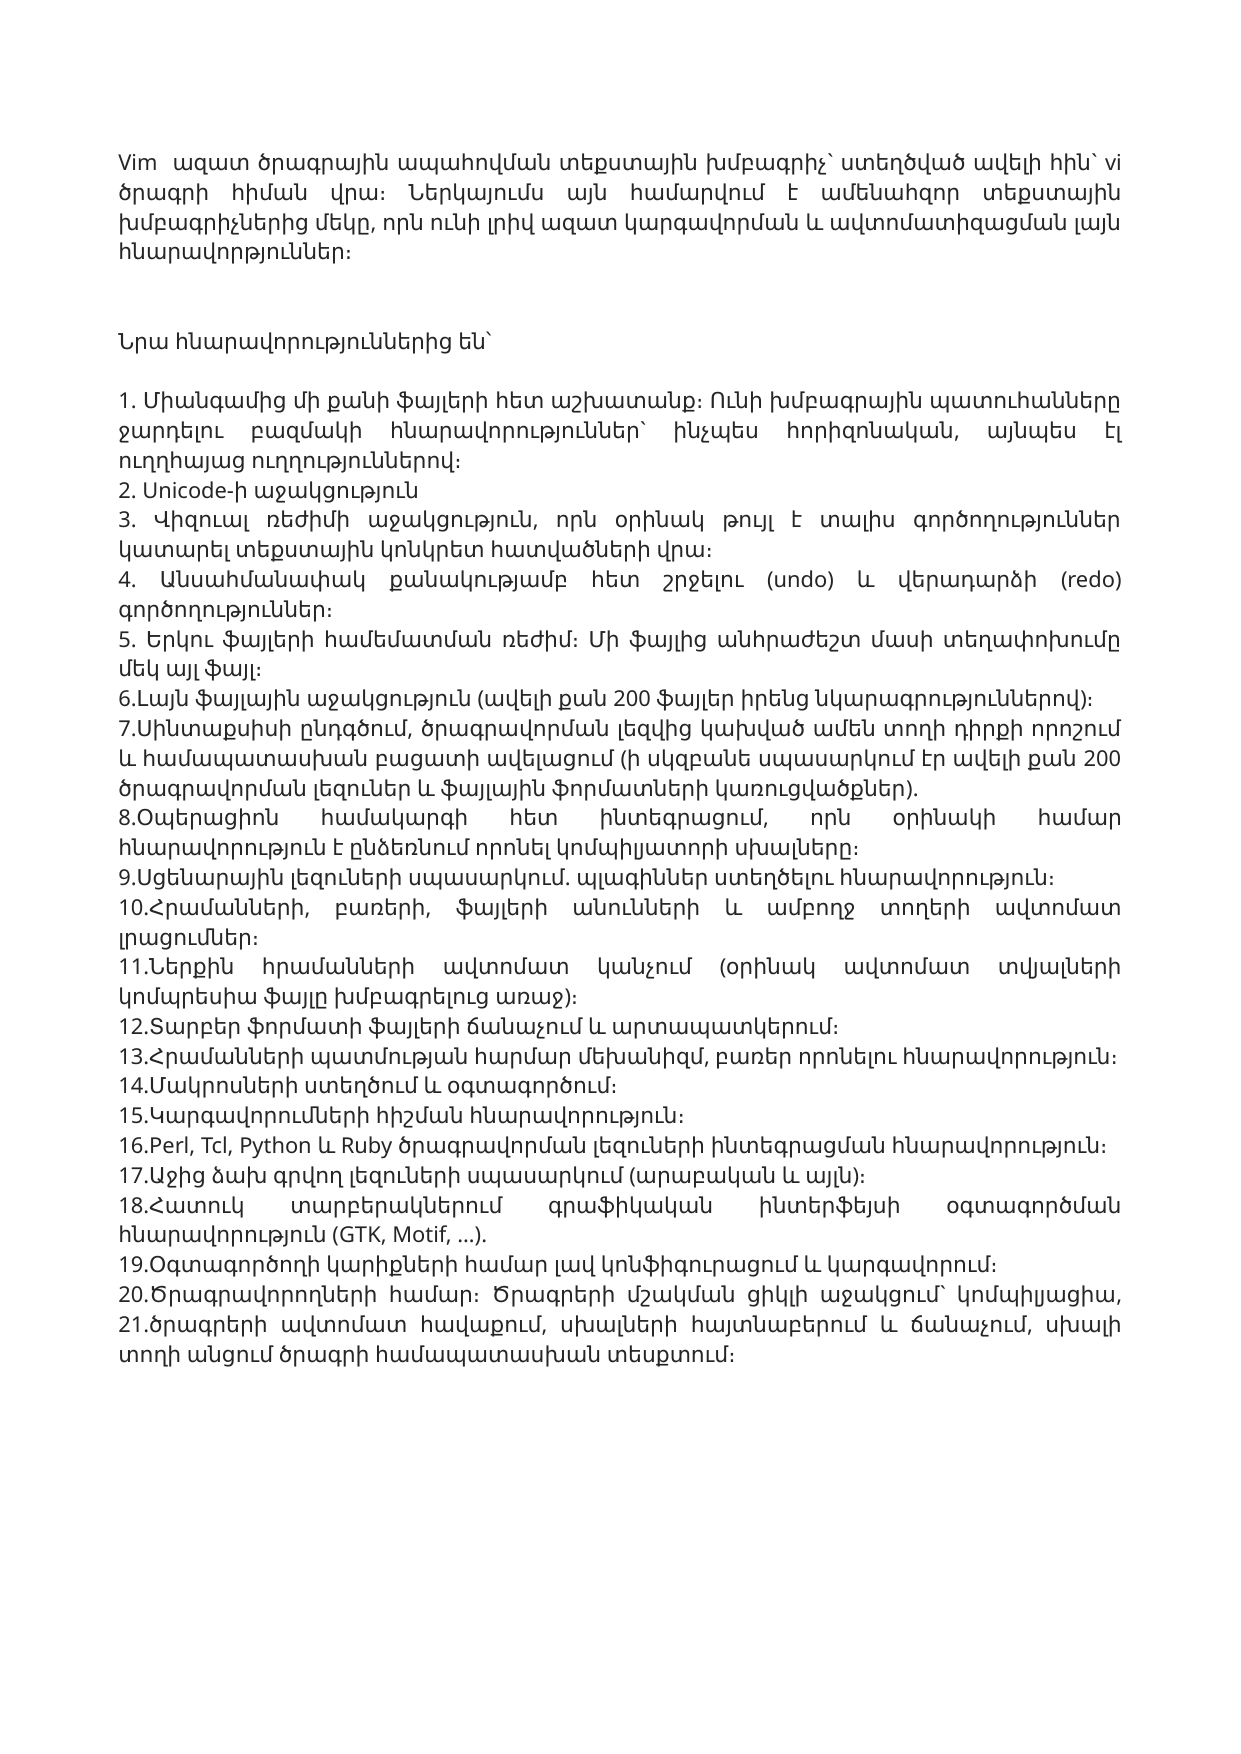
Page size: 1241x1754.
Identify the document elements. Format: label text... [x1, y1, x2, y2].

text 15.Կարգավորումների հիշման հնարավորություն։ [118, 1100, 1122, 1130]
text Նրա հնարավորություններից են՝ [118, 326, 1122, 355]
text 17.Աջից ձախ գրվող լեզուների սպասարկում (արաբական և այլն)։ [118, 1160, 1122, 1189]
text 4. Անսահմանափակ քանակությամբ հետ շրջելու (undo) և վերադարձի (redo) գործողություններ։ [118, 564, 1122, 623]
text 1. Միանգամից մի քանի ֆայլերի հետ աշխատանք։ Ունի խմբագրային պատուհանները ջարդելու բազմակի հնարավորություններ` ինչպես հորիզոնական, այնպես էլ ուղղհայաց ուղղություններով։ [118, 385, 1122, 474]
text 3. Վիզուալ ռեժիմի աջակցություն, որն օրինակ թույլ է տալիս գործողություններ կատարել տեքստային կոնկրետ հատվածների վրա։ [118, 504, 1122, 564]
text 14.Մակրոսների ստեղծում և օգտագործում։ [118, 1070, 1122, 1100]
text 11.Ներքին հրամանների ավտոմատ կանչում (օրինակ ավտոմատ տվյալների կոմպրեսիա ֆայլը խմբագրելուց առաջ)։ [118, 951, 1122, 1011]
text Vim ազատ ծրագրային ապահովման տեքստային խմբագրիչ` ստեղծված ավելի հին` vi ծրագրի հիման վրա։ Ներկայումս այն համարվում է ամենահզոր տեքստային խմբագրիչներից մեկը, որն ունի լրիվ ազատ կարգավորման և ավտոմատիզացման լայն հնարավորթյուններ։ [118, 147, 1122, 266]
text 8.Օպերացիոն համակարգի հետ ինտեգրացում, որն օրինակի համար հնարավորություն է ընձեռնում որոնել կոմպիլյատորի սխալները։ [118, 802, 1122, 862]
text 18.Հատուկ տարբերակներում գրաֆիկական ինտերֆեյսի օգտագործման հնարավորություն (GTK, Motif, …). [118, 1189, 1122, 1249]
text 13.Հրամանների պատմության հարմար մեխանիզմ, բառեր որոնելու հնարավորություն։ [118, 1041, 1122, 1070]
text 9.Սցենարային լեզուների սպասարկում. պլագիններ ստեղծելու հնարավորություն։ [118, 862, 1122, 892]
text 12.Տարբեր ֆորմատի ֆայլերի ճանաչում և արտապատկերում։ [118, 1011, 1122, 1041]
text 6.Լայն ֆայլային աջակցություն (ավելի քան 200 ֆայլեր իրենց նկարագրություններով)։ [118, 683, 1122, 713]
text 19.Օգտագործողի կարիքների համար լավ կոնֆիգուրացում և կարգավորում։ [118, 1249, 1122, 1279]
text 16.Perl, Tcl, Python և Ruby ծրագրավորման լեզուների ինտեգրացման հնարավորություն։ [118, 1130, 1122, 1160]
text 7.Սինտաքսիսի ընդգծում, ծրագրավորման լեզվից կախված ամեն տողի դիրքի որոշում և համապատասխան բացատի ավելացում (ի սկզբանե սպասարկում էր ավելի քան 200 ծրագրավորման լեզուներ և ֆայլային ֆորմատների կառուցվածքներ). [118, 713, 1122, 802]
text 5. Երկու ֆայլերի համեմատման ռեժիմ։ Մի ֆայլից անհրաժեշտ մասի տեղափոխումը մեկ այլ ֆայլ։ [118, 623, 1122, 683]
text 10.Հրամանների, բառերի, ֆայլերի անունների և ամբողջ տողերի ավտոմատ լրացումներ։ [118, 892, 1122, 951]
text 2. Unicode-ի աջակցություն [118, 474, 1122, 504]
text 20.Ծրագրավորողների համար։ Ծրագրերի մշակման ցիկլի աջակցում` կոմպիլյացիա, 21.ծրագրերի ավտոմատ հավաքում, սխալների հայտնաբերում և ճանաչում, սխալի տողի անցում ծրագրի համապատասխան տեսքտում։ [118, 1279, 1122, 1368]
